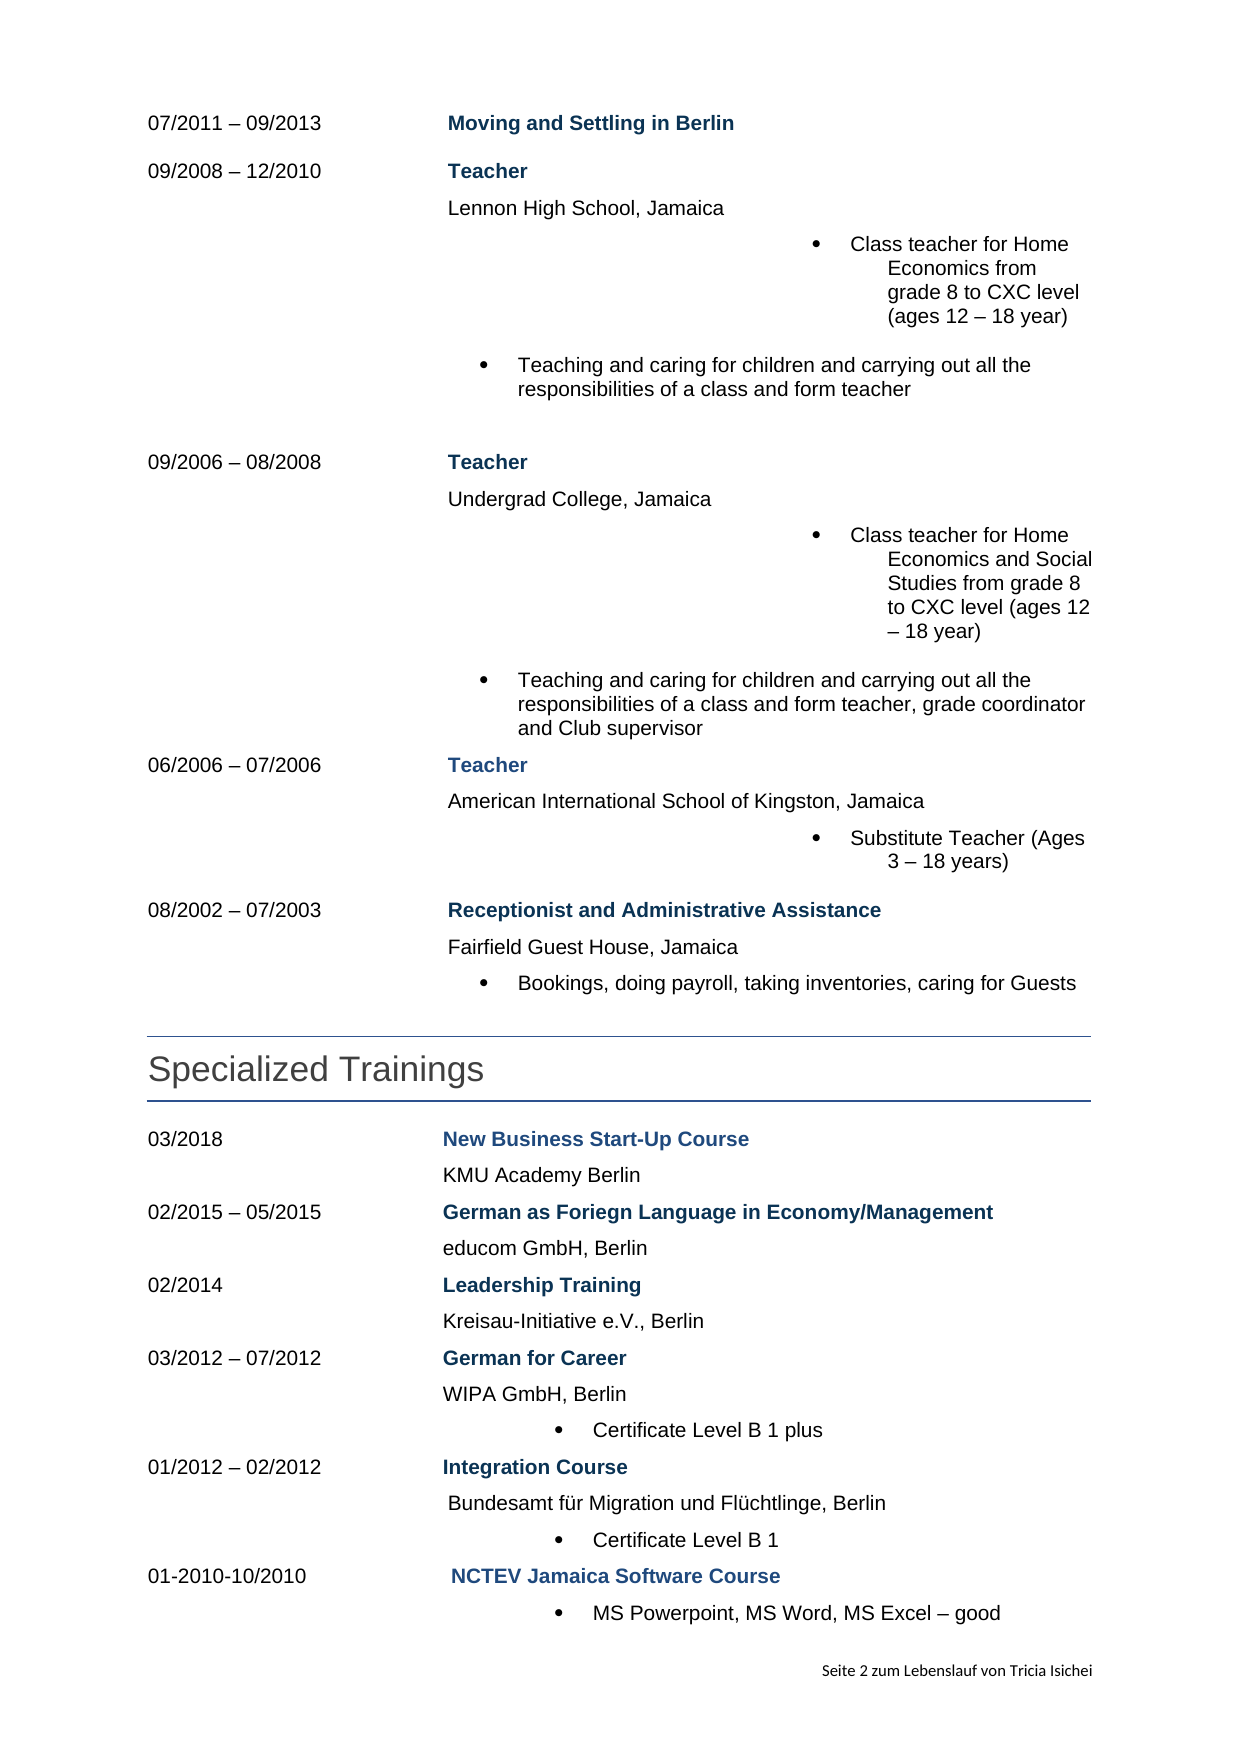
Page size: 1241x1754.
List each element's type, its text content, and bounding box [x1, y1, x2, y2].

text 02/2015 – 05/2015 German as Foriegn Language in Economy/Management [148, 1199, 1092, 1223]
text Lennon High School, Jamaica [148, 196, 1092, 220]
text 01/2012 – 02/2012 Integration Course [148, 1455, 1092, 1479]
list Bundesamt für Migration und Flüchtlinge, Berlin [148, 1491, 1092, 1515]
text WIPA GmbH, Berlin [443, 1382, 1092, 1406]
text Undergrad College, Jamaica [148, 487, 1092, 511]
list MS Powerpoint, MS Word, MS Excel – good [555, 1601, 1092, 1625]
text American International School of Kingston, Jamaica [148, 789, 1092, 813]
text 07/2011 – 09/2013 Moving and Settling in Berlin [148, 110, 1092, 134]
text 03/2012 – 07/2012 German for Career [148, 1345, 1092, 1369]
list Substitute Teacher (Ages 3 – 18 years) [813, 825, 1092, 873]
text 08/2002 – 07/2003 Receptionist and Administrative Assistance [148, 898, 1092, 922]
text educom GmbH, Berlin [148, 1236, 1092, 1260]
list Bookings, doing payroll, taking inventories, caring for Guests [480, 971, 1092, 995]
text 06/2006 – 07/2006 Teacher [148, 752, 1092, 776]
list Teaching and caring for children and carrying out all the responsibilities of a class and form teacher, grade coordinator and Club supervisor [480, 668, 1092, 740]
list Class teacher for Home Economics and Social Studies from grade 8 to CXC level (ages 12 – 18 year) [813, 523, 1092, 643]
text 01-2010-10/2010 NCTEV Jamaica Software Course [148, 1564, 1092, 1588]
text 09/2006 – 08/2008 Teacher [148, 450, 1092, 474]
text 03/2018 New Business Start-Up Course [148, 1127, 1092, 1151]
list Kreisau-Initiative e.V., Berlin [369, 1309, 1092, 1333]
list Teaching and caring for children and carrying out all the responsibilities of a class and form teacher [480, 353, 1092, 401]
text KMU Academy Berlin [148, 1163, 1092, 1187]
text Specialized Trainings [148, 1048, 1092, 1089]
text 02/2014 Leadership Training [148, 1272, 1092, 1296]
text Fairfield Guest House, Jamaica [148, 935, 1092, 959]
list Certificate Level B 1 plus [555, 1418, 1092, 1442]
list Class teacher for Home Economics from grade 8 to CXC level (ages 12 – 18 year) [813, 232, 1092, 328]
text 09/2008 – 12/2010 Teacher [148, 159, 1092, 183]
list Certificate Level B 1 [555, 1528, 1092, 1552]
